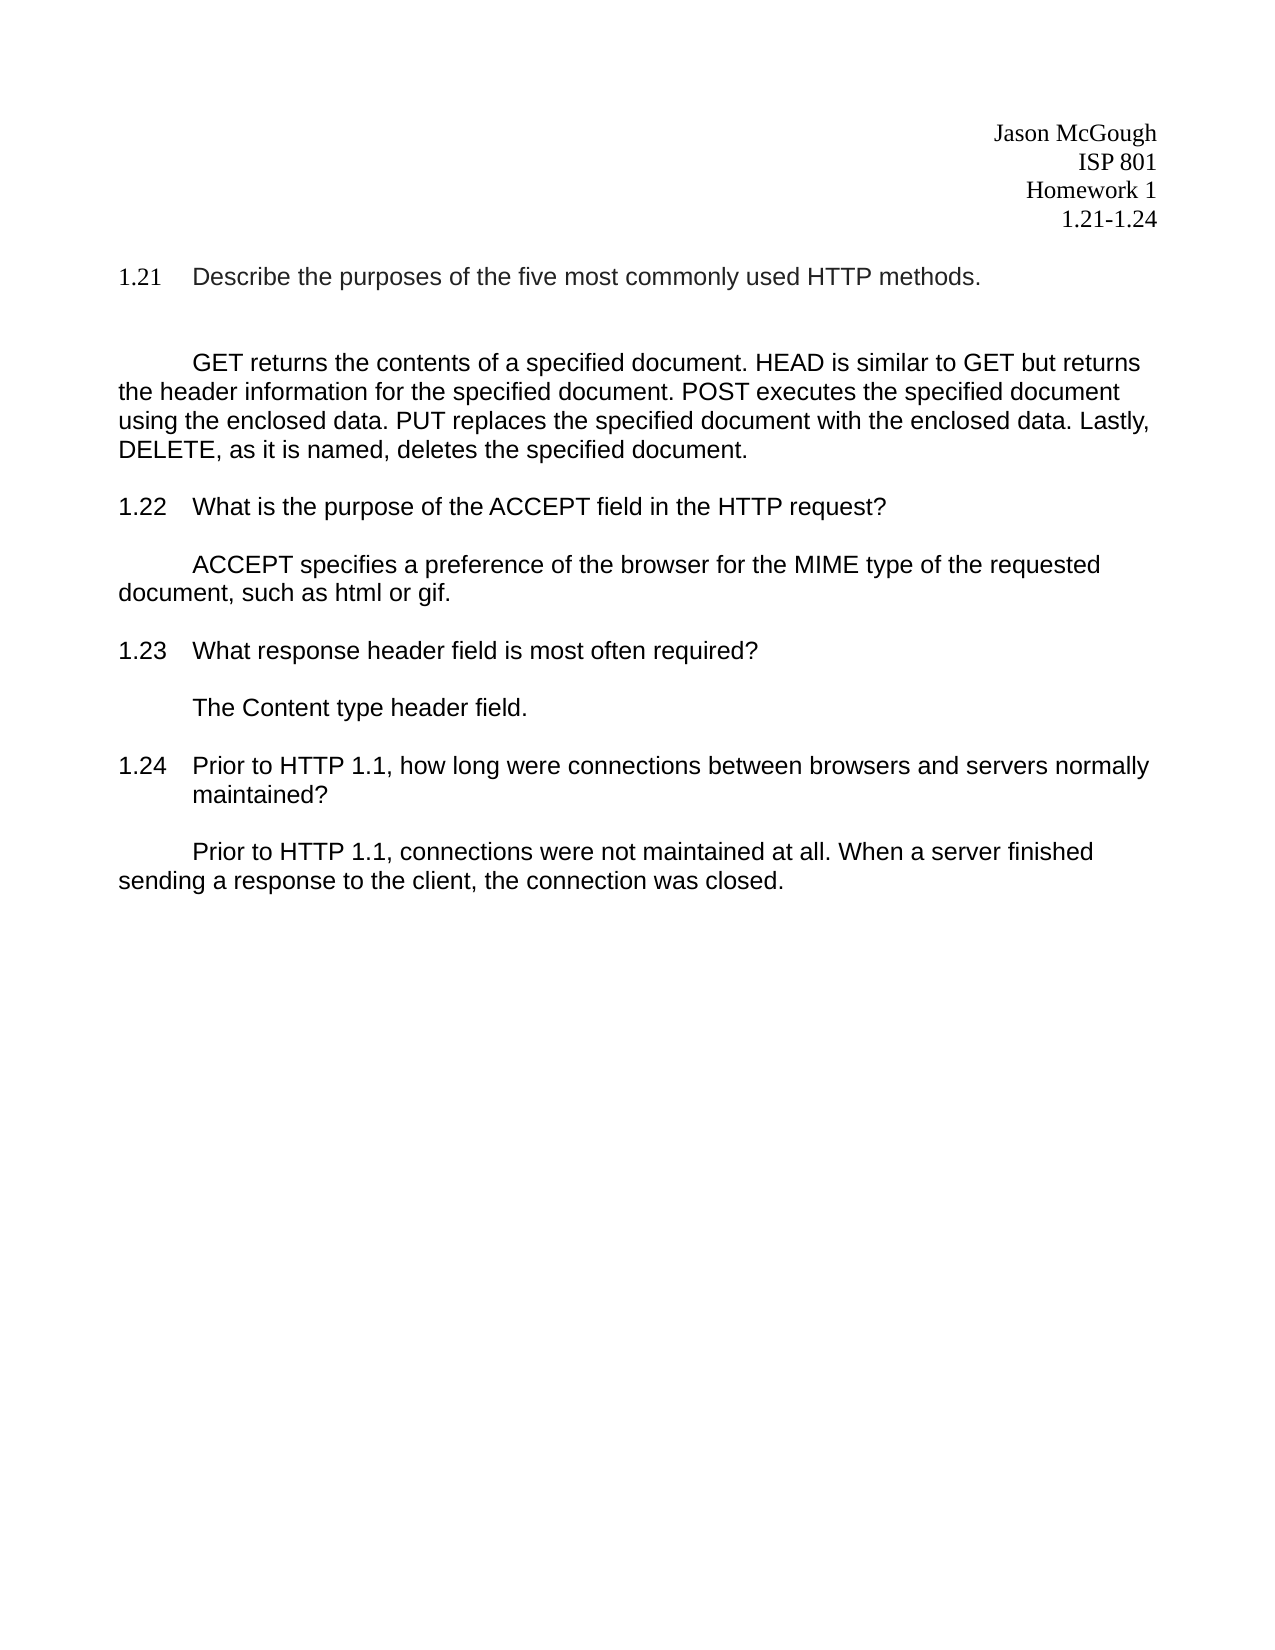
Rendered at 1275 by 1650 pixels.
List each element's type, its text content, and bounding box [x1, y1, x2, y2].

text 1.24 Prior to HTTP 1.1, how long were connections between browsers and servers normally maintained? [118, 751, 1157, 808]
text 1.22 What is the purpose of the ACCEPT field in the HTTP request? [118, 492, 1157, 521]
text GET returns the contents of a specified document. HEAD is similar to GET but returns the header information for the specified document. POST executes the specified document using the enclosed data. PUT replaces the specified document with the enclosed data. Lastly, DELETE, as it is named, deletes the specified document. [118, 348, 1157, 463]
text Prior to HTTP 1.1, connections were not maintained at all. When a server finished sending a response to the client, the connection was closed. [118, 837, 1157, 894]
text 1.23 What response header field is most often required? [118, 636, 1157, 664]
text ACCEPT specifies a preference of the browser for the MIME type of the requested document, such as html or gif. [118, 549, 1157, 607]
text The Content type header field. [118, 693, 1157, 722]
text Jason McGough [118, 118, 1157, 147]
text Homework 1 [118, 176, 1157, 204]
text 1.21-1.24 [118, 204, 1157, 233]
text ISP 801 [118, 147, 1157, 176]
text 1.21 Describe the purposes of the five most commonly used HTTP methods. [118, 262, 1157, 291]
